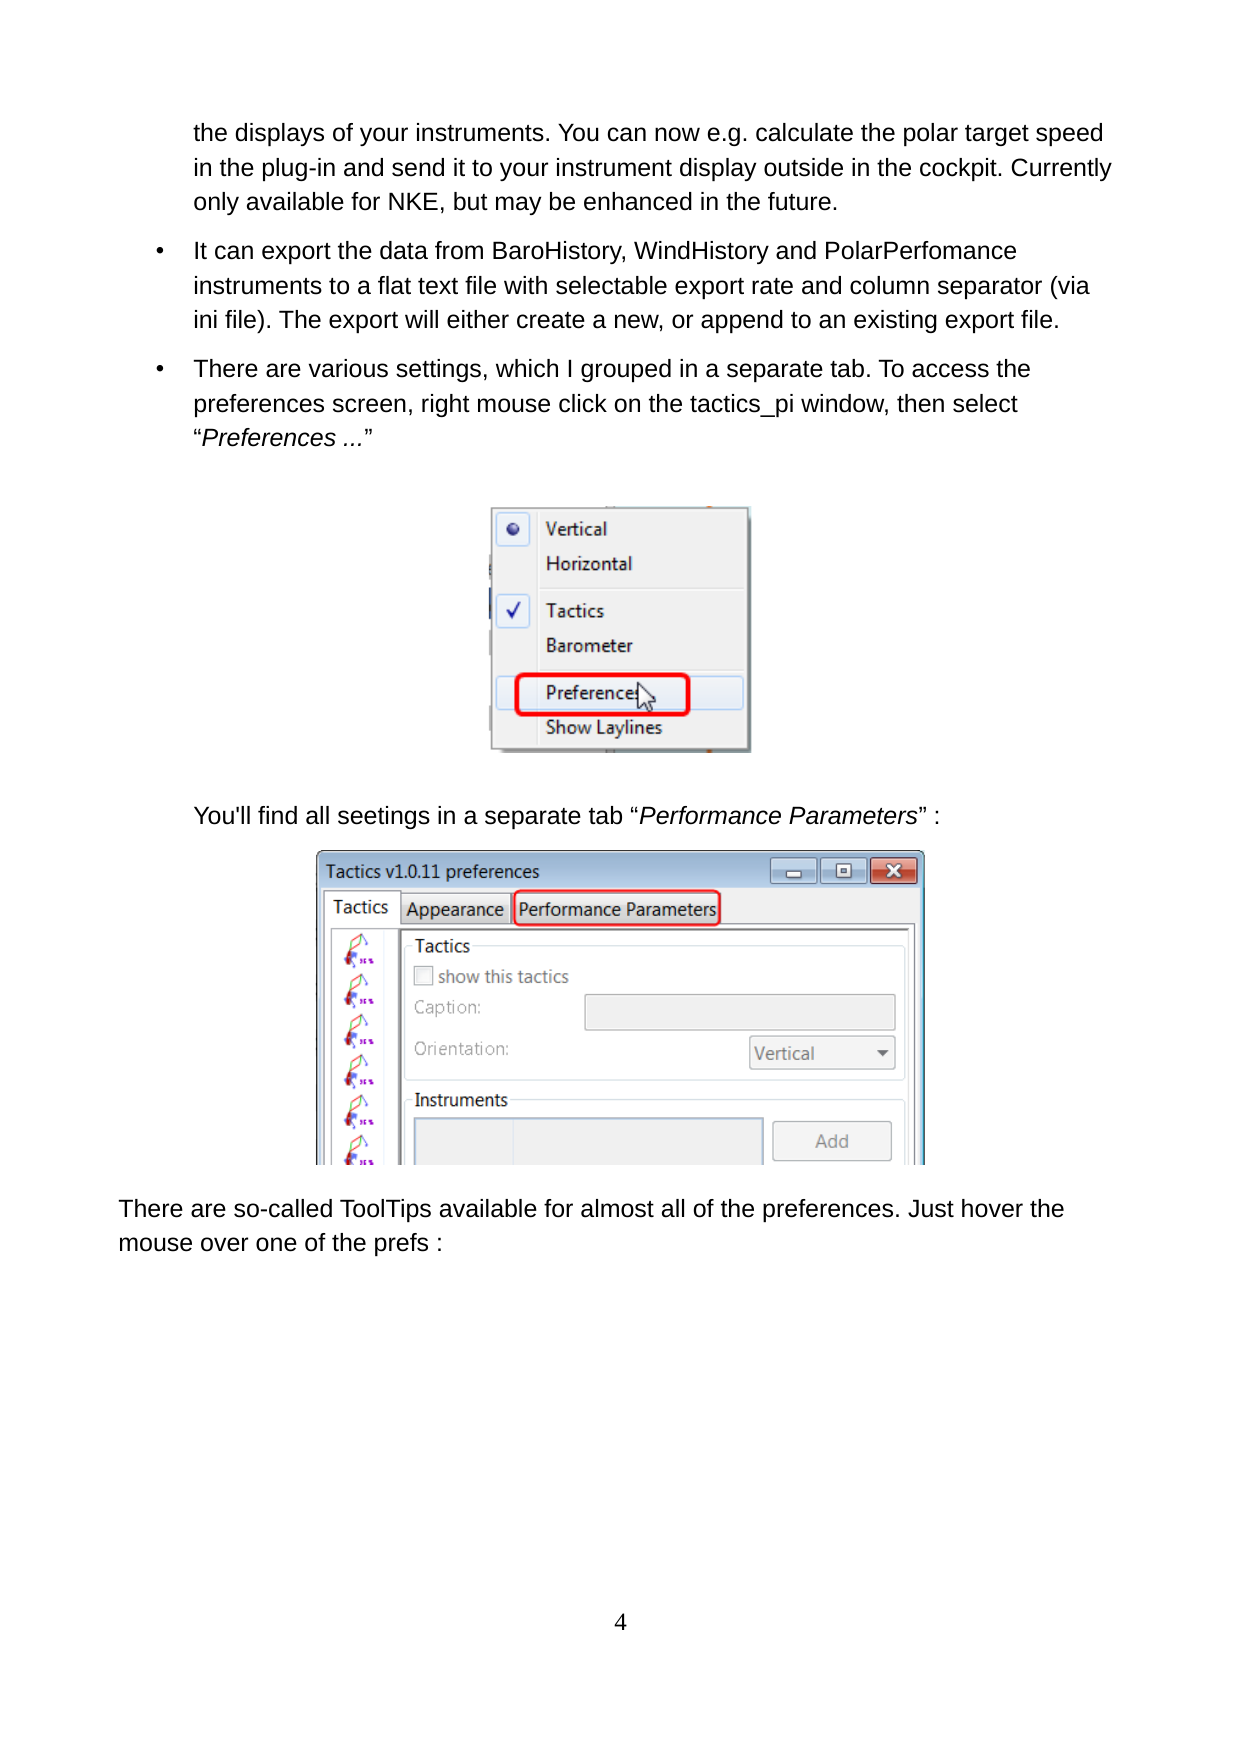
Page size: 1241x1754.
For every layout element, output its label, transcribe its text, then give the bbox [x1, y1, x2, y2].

text You'll find all seetings in a separate tab “Performance Parameters” : [118, 801, 1122, 830]
text There are so-called ToolTips available for almost all of the preferences. Just hover the mouse over one of the prefs : [118, 1194, 1122, 1257]
list the displays of your instruments. You can now e.g. calculate the polar target speed in the plug-in and send it to your instrument display outside in the cockpit. Currently only available for NKE, but may be enhanced in the future. [156, 118, 1122, 216]
picture [315, 850, 925, 1165]
list It can export the data from BaroHistory, WindHistory and PolarPerfomance instruments to a flat text file with selectable export rate and column separator (via ini file). The export will either create a new, or append to an existing export file. [156, 236, 1122, 334]
list There are various settings, which I grouped in a separate tab. To access the preferences screen, right mouse click on the tactics_pi window, then select “Preferences ...” [156, 354, 1122, 487]
picture [488, 506, 752, 753]
